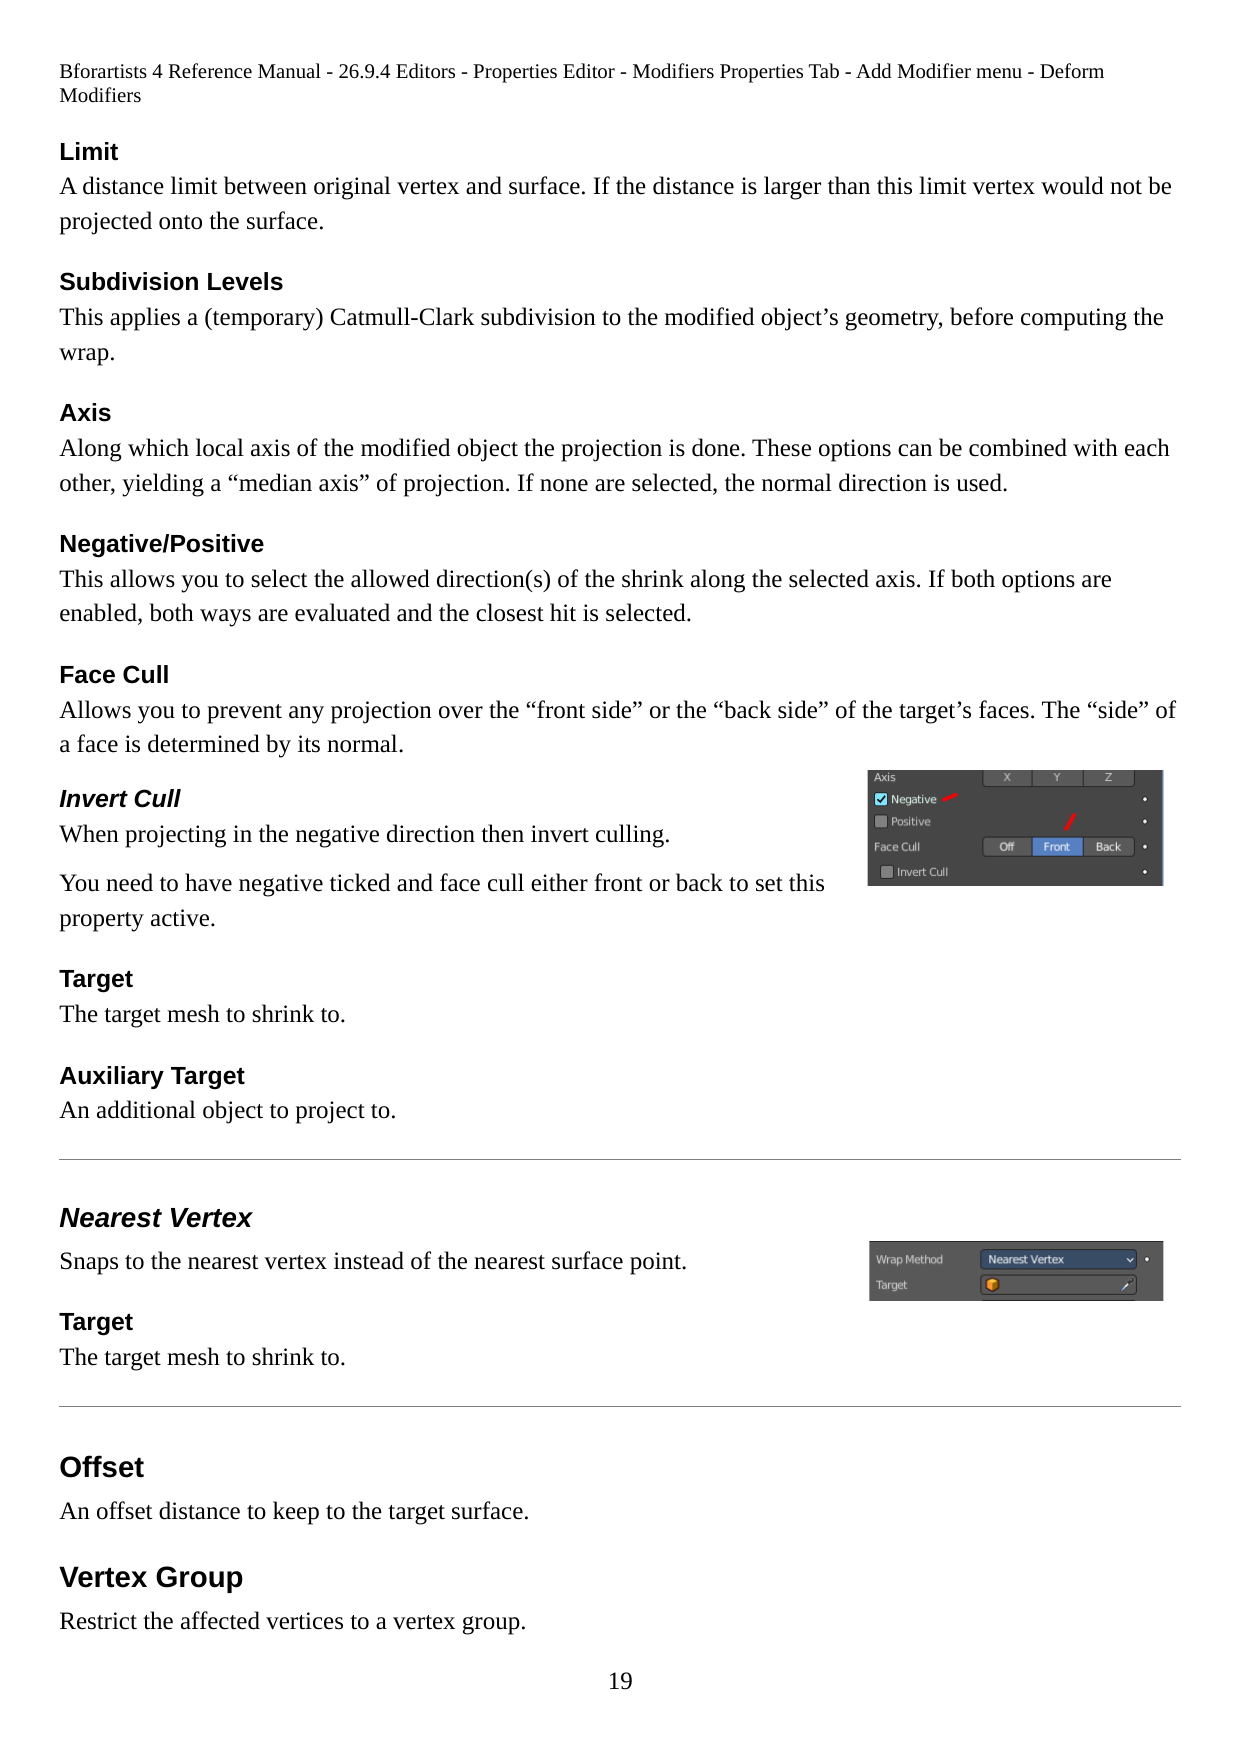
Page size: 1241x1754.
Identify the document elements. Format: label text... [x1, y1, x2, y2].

text You need to have negative ticked and face cull either front or back to set this property active. [59, 868, 1181, 932]
subtitle Auxiliary Target [59, 1061, 1181, 1089]
subtitle Face Cull [59, 660, 1181, 688]
subtitle Limit [59, 137, 1181, 165]
text The target mesh to shrink to. [59, 999, 1181, 1028]
text An offset distance to keep to the target surface. [59, 1496, 1181, 1525]
text The target mesh to shrink to. [59, 1342, 1181, 1371]
text A distance limit between original vertex and surface. If the distance is larger than this limit vertex would not be projected onto the surface. [59, 171, 1181, 235]
subtitle Offset [59, 1450, 1181, 1484]
picture [869, 1241, 1164, 1301]
text Snaps to the nearest vertex instead of the nearest surface point. [59, 1246, 869, 1274]
picture [867, 770, 1164, 886]
text Along which local axis of the modified object the projection is done. These options can be combined with each other, yielding a “median axis” of projection. If none are selected, the normal direction is used. [59, 433, 1181, 496]
subtitle Subdivision Levels [59, 267, 1181, 296]
text When projecting in the negative direction then invert culling. [59, 819, 867, 848]
subtitle Target [59, 964, 1181, 993]
subtitle [1164, 784, 1181, 813]
subtitle Target [59, 1307, 1181, 1336]
text An additional object to project to. [59, 1096, 1181, 1124]
text Restrict the affected vertices to a vertex group. [59, 1606, 1181, 1635]
subtitle Nearest Vertex [59, 1201, 1181, 1233]
subtitle Vertex Group [59, 1560, 1181, 1593]
text This allows you to select the allowed direction(s) of the shrink along the selected axis. If both options are enabled, both ways are evaluated and the closest hit is selected. [59, 564, 1181, 627]
text This applies a (temporary) Catmull-Clark subdivision to the modified object’s geometry, before computing the wrap. [59, 302, 1181, 366]
subtitle Negative/Positive [59, 529, 1181, 558]
subtitle Invert Cull [59, 784, 867, 813]
text Allows you to prevent any projection over the “front side” or the “back side” of the target’s faces. The “side” of a face is determined by its normal. [59, 695, 1181, 758]
subtitle Axis [59, 398, 1181, 427]
